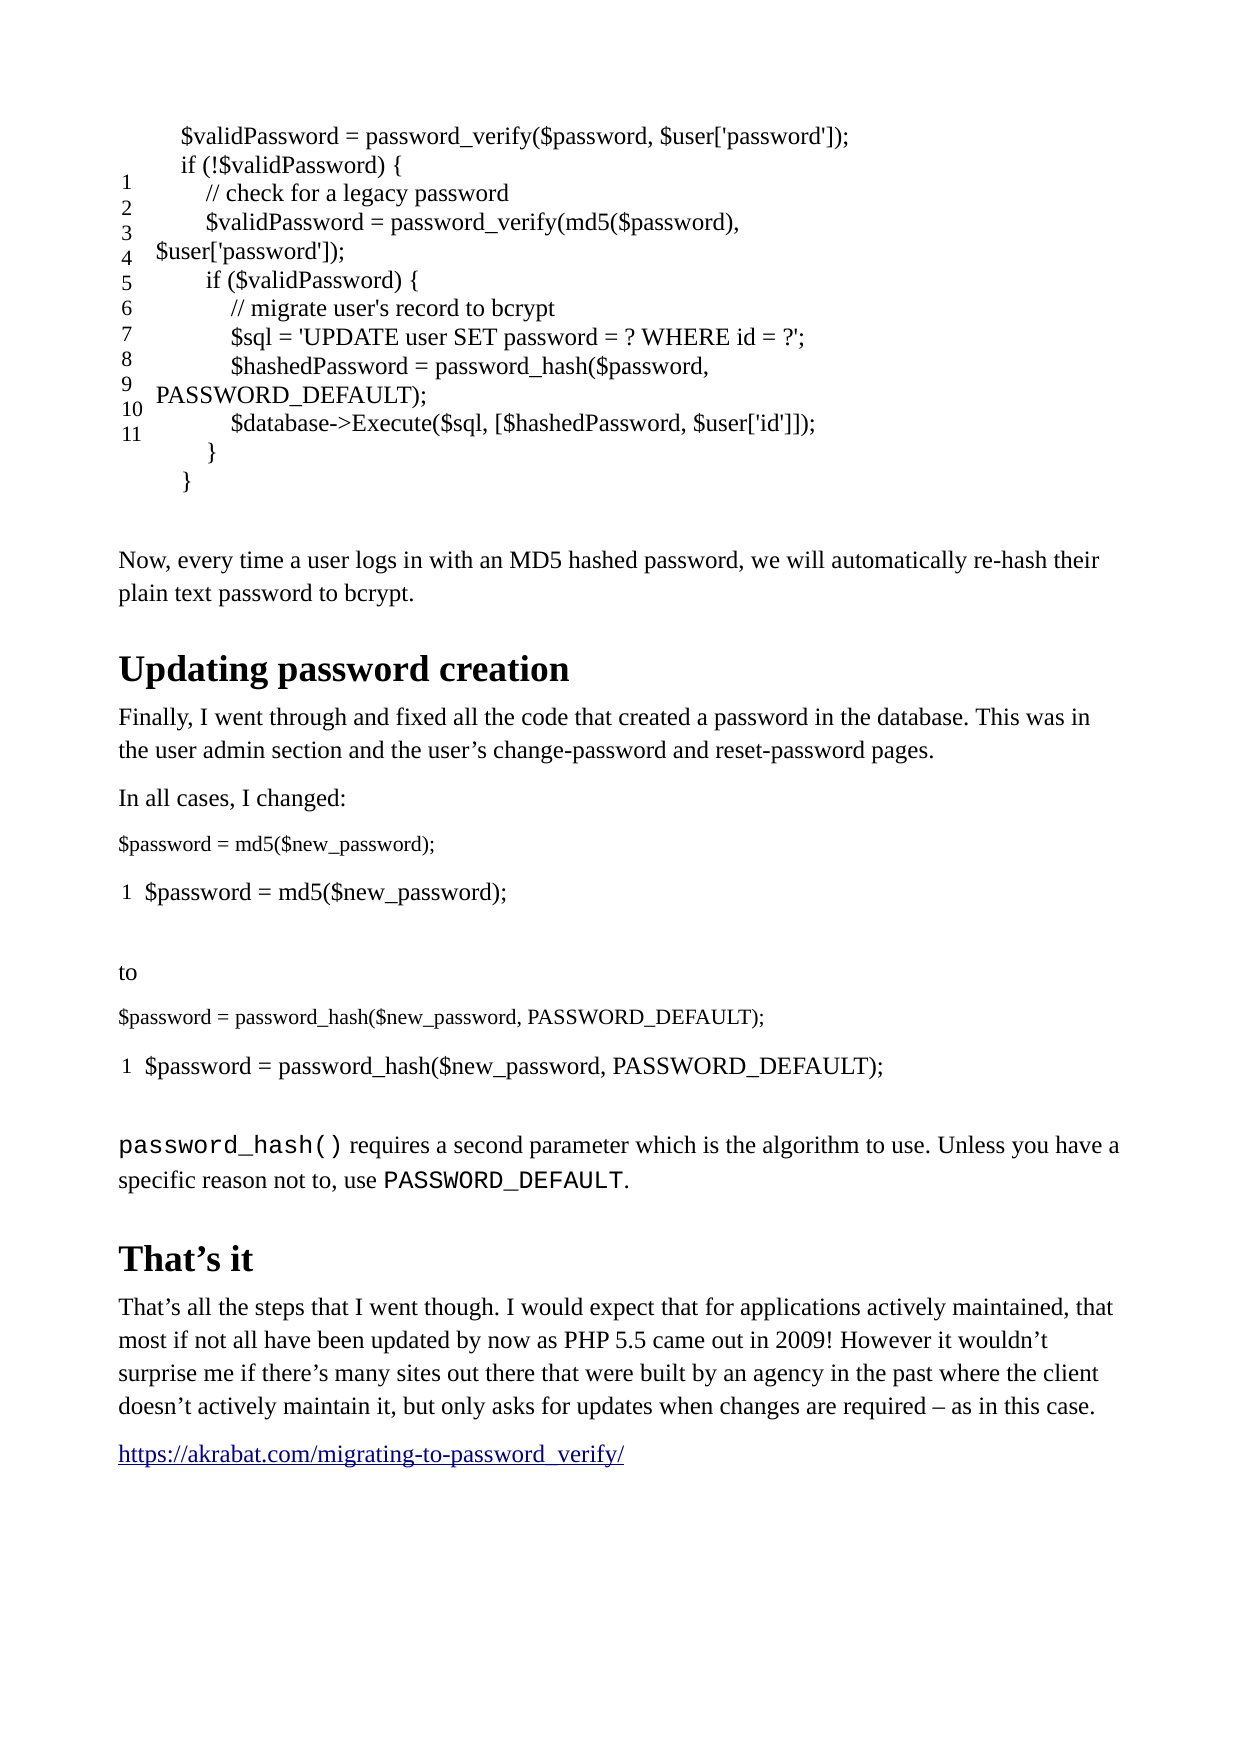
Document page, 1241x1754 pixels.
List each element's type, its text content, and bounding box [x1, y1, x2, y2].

table_header 1 [118, 1048, 142, 1083]
text In all cases, I changed: [118, 783, 1122, 812]
subtitle That’s it [118, 1236, 1122, 1279]
text password_hash() requires a second parameter which is the algorithm to use. Unless you have a specific reason not to, use PASSWORD_DEFAULT. [118, 1131, 1122, 1196]
text $password = md5($new_password); [118, 831, 1122, 856]
table_header $password = md5($new_password); [142, 875, 519, 909]
text That’s all the steps that I went though. I would expect that for applications actively maintained, that most if not all have been updated by now as PHP 5.5 came out in 2009! However it wouldn’t surprise me if there’s many sites out there that were built by an agency in the past where the client doesn’t actively maintain it, but only asks for updates when changes are required – as in this case. [118, 1292, 1122, 1420]
table_header 1 2 3 4 5 6 7 8 9 10 11 [118, 118, 153, 498]
text Finally, I went through and fixed all the code that created a password in the database. This was in the user admin section and the user’s change-password and reset-password pages. [118, 702, 1122, 764]
text to [118, 957, 1122, 986]
table_header 1 [118, 875, 142, 909]
table_header $validPassword = password_verify($password, $user['password']); if (!$validPassword) { // check for a legacy password $validPassword = password_verify(md5($password), $user['password']); if ($validPassword) { // migrate user's record to bcrypt $sql = 'UPDATE user SET password = ? WHERE id = ?'; $hashedPassword = password_hash($password, PASSWORD_DEFAULT); $database->Execute($sql, [$hashedPassword, $user['id']]); } } [153, 118, 859, 498]
text $password = password_hash($new_password, PASSWORD_DEFAULT); [118, 1004, 1122, 1029]
table_header $password = password_hash($new_password, PASSWORD_DEFAULT); [142, 1048, 896, 1083]
text Now, every time a user logs in with an MD5 hashed password, we will automatically re-hash their plain text password to bcrypt. [118, 545, 1122, 607]
subtitle Updating password creation [118, 647, 1122, 690]
text https://akrabat.com/migrating-to-password_verify/ [118, 1439, 1122, 1467]
